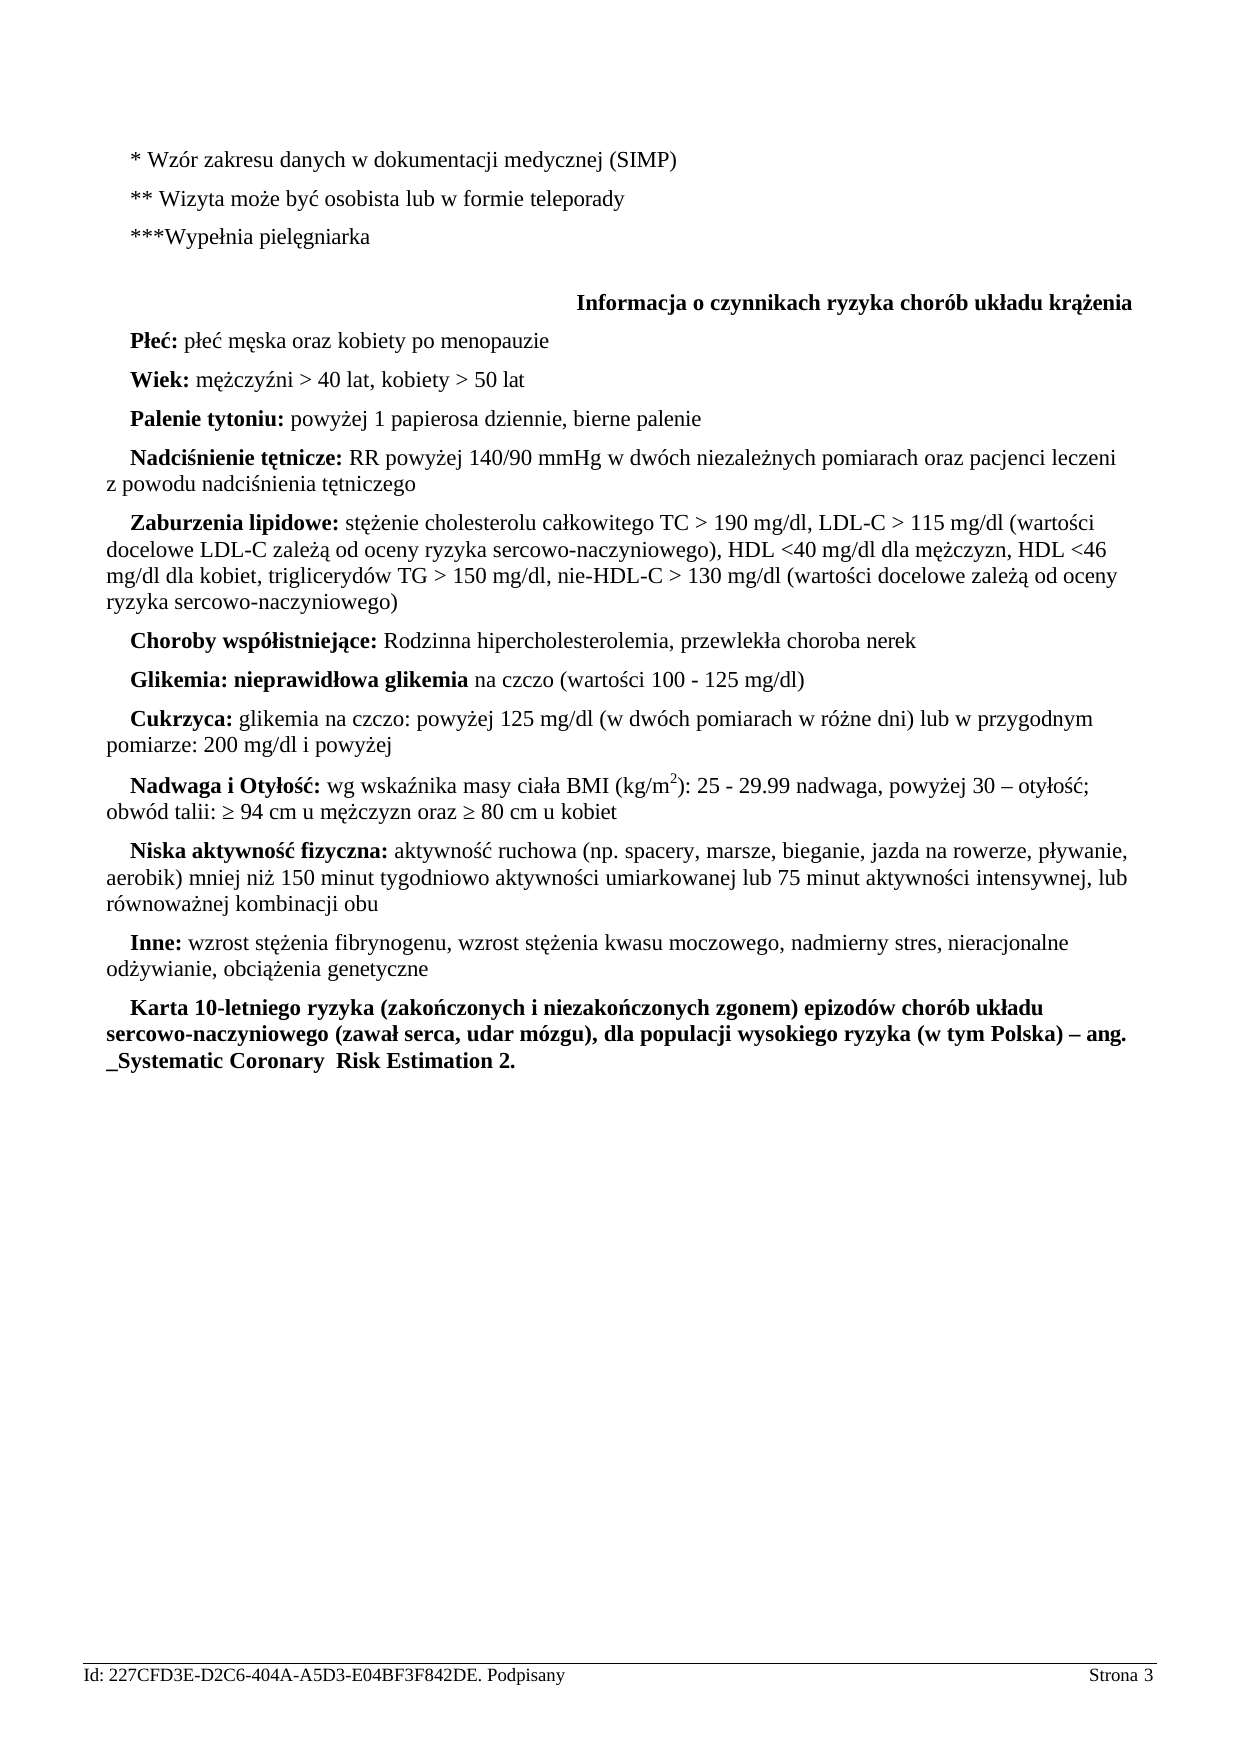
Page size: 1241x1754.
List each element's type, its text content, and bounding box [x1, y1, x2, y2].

text Wiek: mężczyźni > 40 lat, kobiety > 50 lat [130, 366, 1157, 393]
text sercowo-naczyniowego (zawał serca, udar mózgu), dla populacji wysokiego ryzyka (w tym Polska) – ang. [106, 1020, 1157, 1047]
text Karta 10-letniego ryzyka (zakończonych i niezakończonych zgonem) epizodów chorób układu [130, 994, 1157, 1020]
text odżywianie, obciążenia genetyczne [106, 955, 1157, 982]
text Cukrzyca: glikemia na czczo: powyżej 125 mg/dl (w dwóch pomiarach w różne dni) lub w przygodnym pomiarze: 200 mg/dl i powyżej [106, 705, 1114, 758]
text Glikemia: nieprawidłowa glikemia na czczo (wartości 100 - 125 mg/dl) [130, 666, 1157, 692]
text Palenie tytoniu: powyżej 1 papierosa dziennie, bierne palenie [130, 405, 1157, 432]
text Choroby współistniejące: Rodzinna hipercholesterolemia, przewlekła choroba nerek [130, 627, 1157, 653]
text Zaburzenia lipidowe: stężenie cholesterolu całkowitego TC > 190 mg/dl, LDL-C > 115 mg/dl (wartości docelowe LDL-C zależą od oceny ryzyka sercowo-naczyniowego), HDL <40 mg/dl dla mężczyzn, HDL <46 mg/dl dla kobiet, triglicerydów TG > 150 mg/dl, nie-HDL-C > 130 mg/dl (wartości docelowe zależą od oceny ryzyka sercowo-naczyniowego) [106, 509, 1157, 615]
text Niska aktywność fizyczna: aktywność ruchowa (np. spacery, marsze, bieganie, jazda na rowerze, pływanie, aerobik) mniej niż 150 minut tygodniowo aktywności umiarkowanej lub 75 minut aktywności intensywnej, lub równoważnej kombinacji obu [106, 837, 1128, 916]
text ***Wypełnia pielęgniarka [130, 223, 1157, 250]
text _Systematic Coronary Risk Estimation 2. [106, 1047, 1157, 1073]
text * Wzór zakresu danych w dokumentacji medycznej (SIMP) [130, 146, 1157, 172]
text Płeć: płeć męska oraz kobiety po menopauzie [130, 327, 1157, 354]
text Inne: wzrost stężenia fibrynogenu, wzrost stężenia kwasu moczowego, nadmierny stres, nieracjonalne [130, 929, 1157, 955]
text Nadwaga i Otyłość: wg wskaźnika masy ciała BMI (kg/m2): 25 - 29.99 nadwaga, powyżej 30 – otyłość; [130, 770, 1157, 798]
text ** Wizyta może być osobista lub w formie teleporady [130, 184, 1157, 211]
text obwód talii: ≥ 94 cm u mężczyzn oraz ≥ 80 cm u kobiet [106, 798, 1157, 825]
text Informacja o czynnikach ryzyka chorób układu krążenia [576, 289, 1157, 315]
text Nadciśnienie tętnicze: RR powyżej 140/90 mmHg w dwóch niezależnych pomiarach oraz pacjenci leczeni z powodu nadciśnienia tętniczego [106, 444, 1120, 497]
